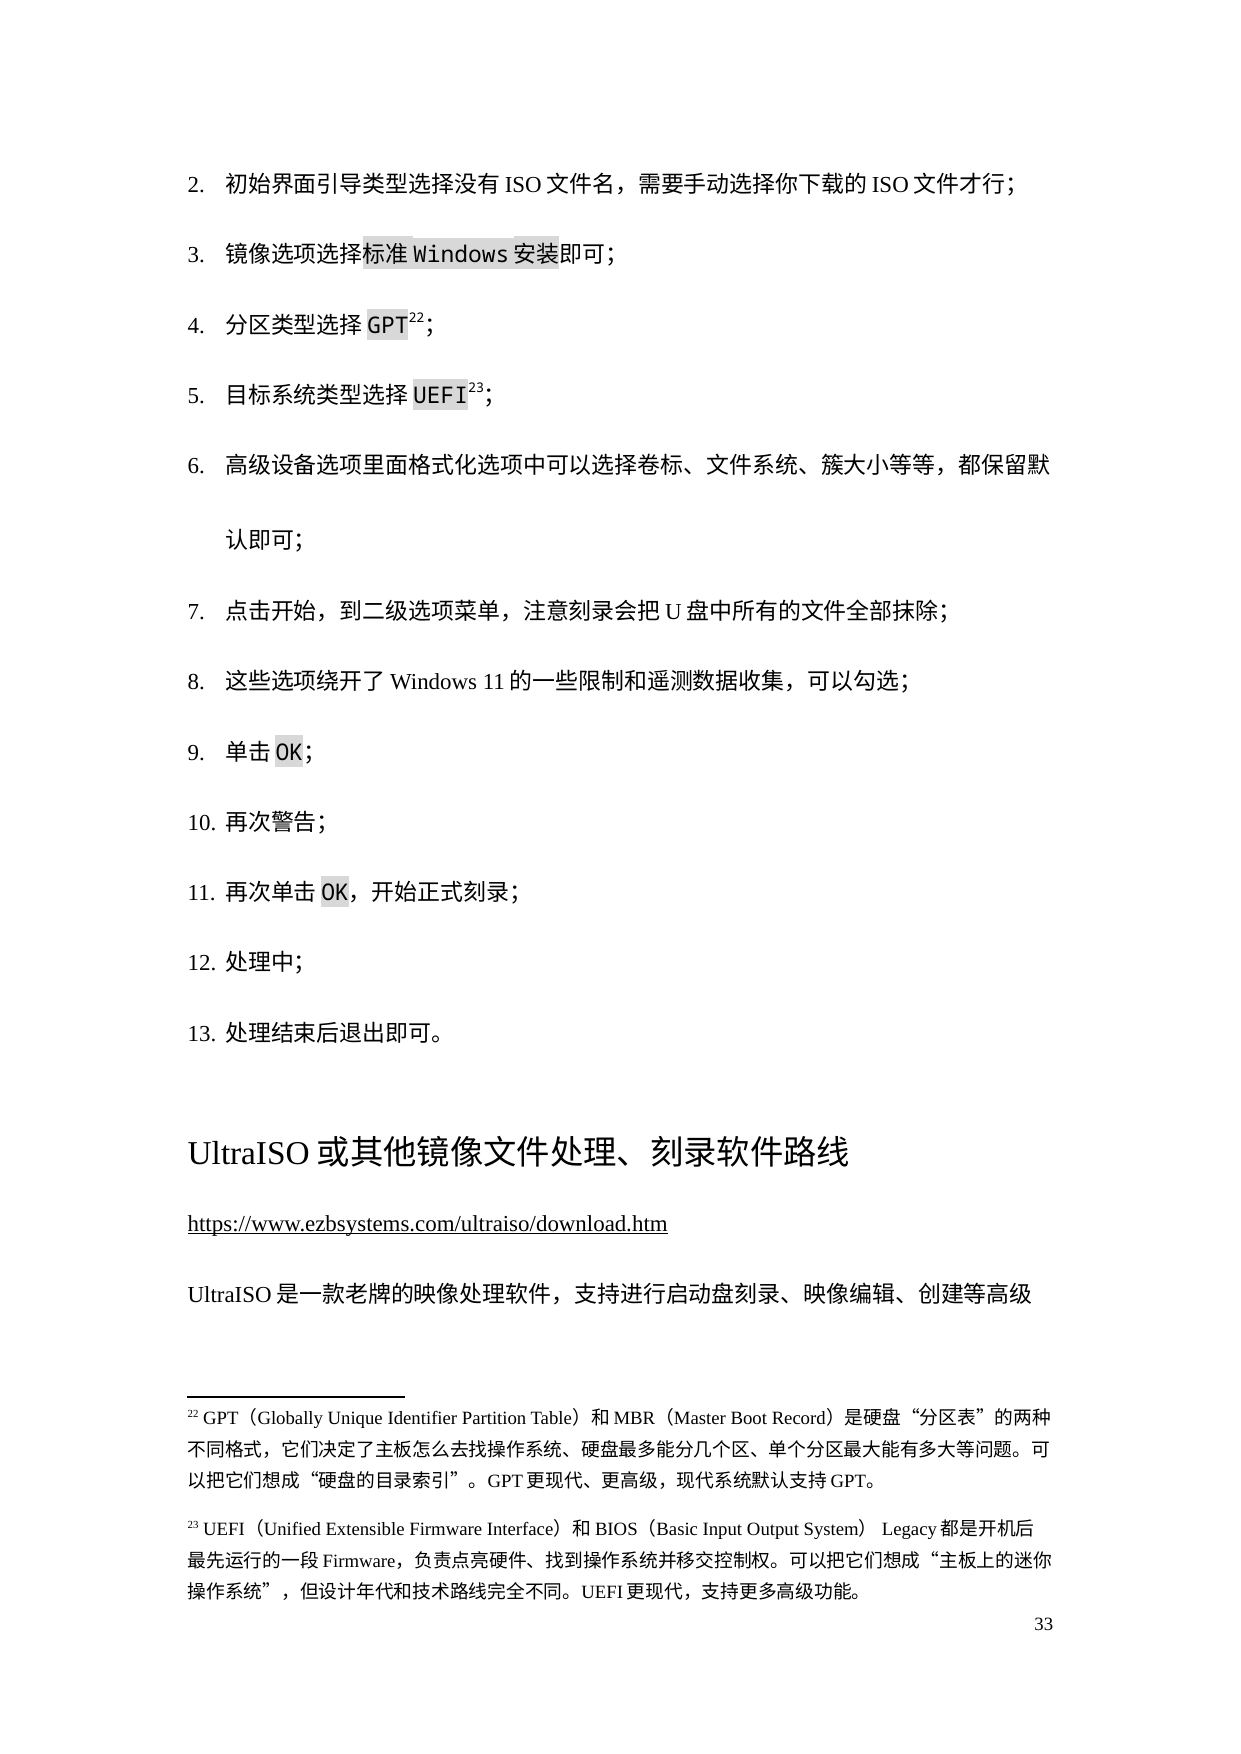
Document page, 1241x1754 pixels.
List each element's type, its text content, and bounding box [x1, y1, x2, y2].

list 再次警告； [187, 788, 1053, 853]
text https://www.ezbsystems.com/ultraiso/download.htm [187, 1207, 1053, 1239]
list 这些选项绕开了Windows 11的一些限制和遥测数据收集，可以勾选； [187, 647, 1053, 712]
subtitle UltraISO或其他镜像文件处理、刻录软件路线 [187, 1118, 1053, 1183]
list 点击开始，到二级选项菜单，注意刻录会把U盘中所有的文件全部抹除； [187, 577, 1053, 642]
list 高级设备选项里面格式化选项中可以选择卷标、文件系统、簇大小等等，都保留默认即可； [187, 431, 1053, 572]
list GPT（Globally Unique Identifier Partition Table）和MBR（Master Boot Record）是硬盘“分区表”的两种不同格式，它们决定了主板怎么去找操作系统、硬盘最多能分几个区、单个分区最大能有多大等问题。可以把它们想成“硬盘的目录索引”。GPT更现代、更高级，现代系统默认支持GPT。 [187, 1403, 1053, 1493]
list 分区类型选择GPT； [187, 291, 1053, 356]
list 镜像选项选择标准Windows安装即可； [187, 220, 1053, 285]
list UEFI（Unified Extensible Firmware Interface）和BIOS（Basic Input Output System） Legacy都是开机后最先运行的一段Firmware，负责点亮硬件、找到操作系统并移交控制权。可以把它们想成“主板上的迷你操作系统”，但设计年代和技术路线完全不同。UEFI更现代，支持更多高级功能。 [187, 1514, 1053, 1604]
list 处理中； [187, 928, 1053, 993]
list 再次单击OK，开始正式刻录； [187, 858, 1053, 923]
list 初始界面引导类型选择没有ISO文件名，需要手动选择你下载的ISO文件才行； [187, 150, 1053, 215]
list 目标系统类型选择UEFI； [187, 361, 1053, 426]
list 处理结束后退出即可。 [187, 999, 1053, 1064]
text UltraISO是一款老牌的映像处理软件，支持进行启动盘刻录、映像编辑、创建等高级 [187, 1260, 1053, 1325]
list 单击OK； [187, 717, 1053, 782]
